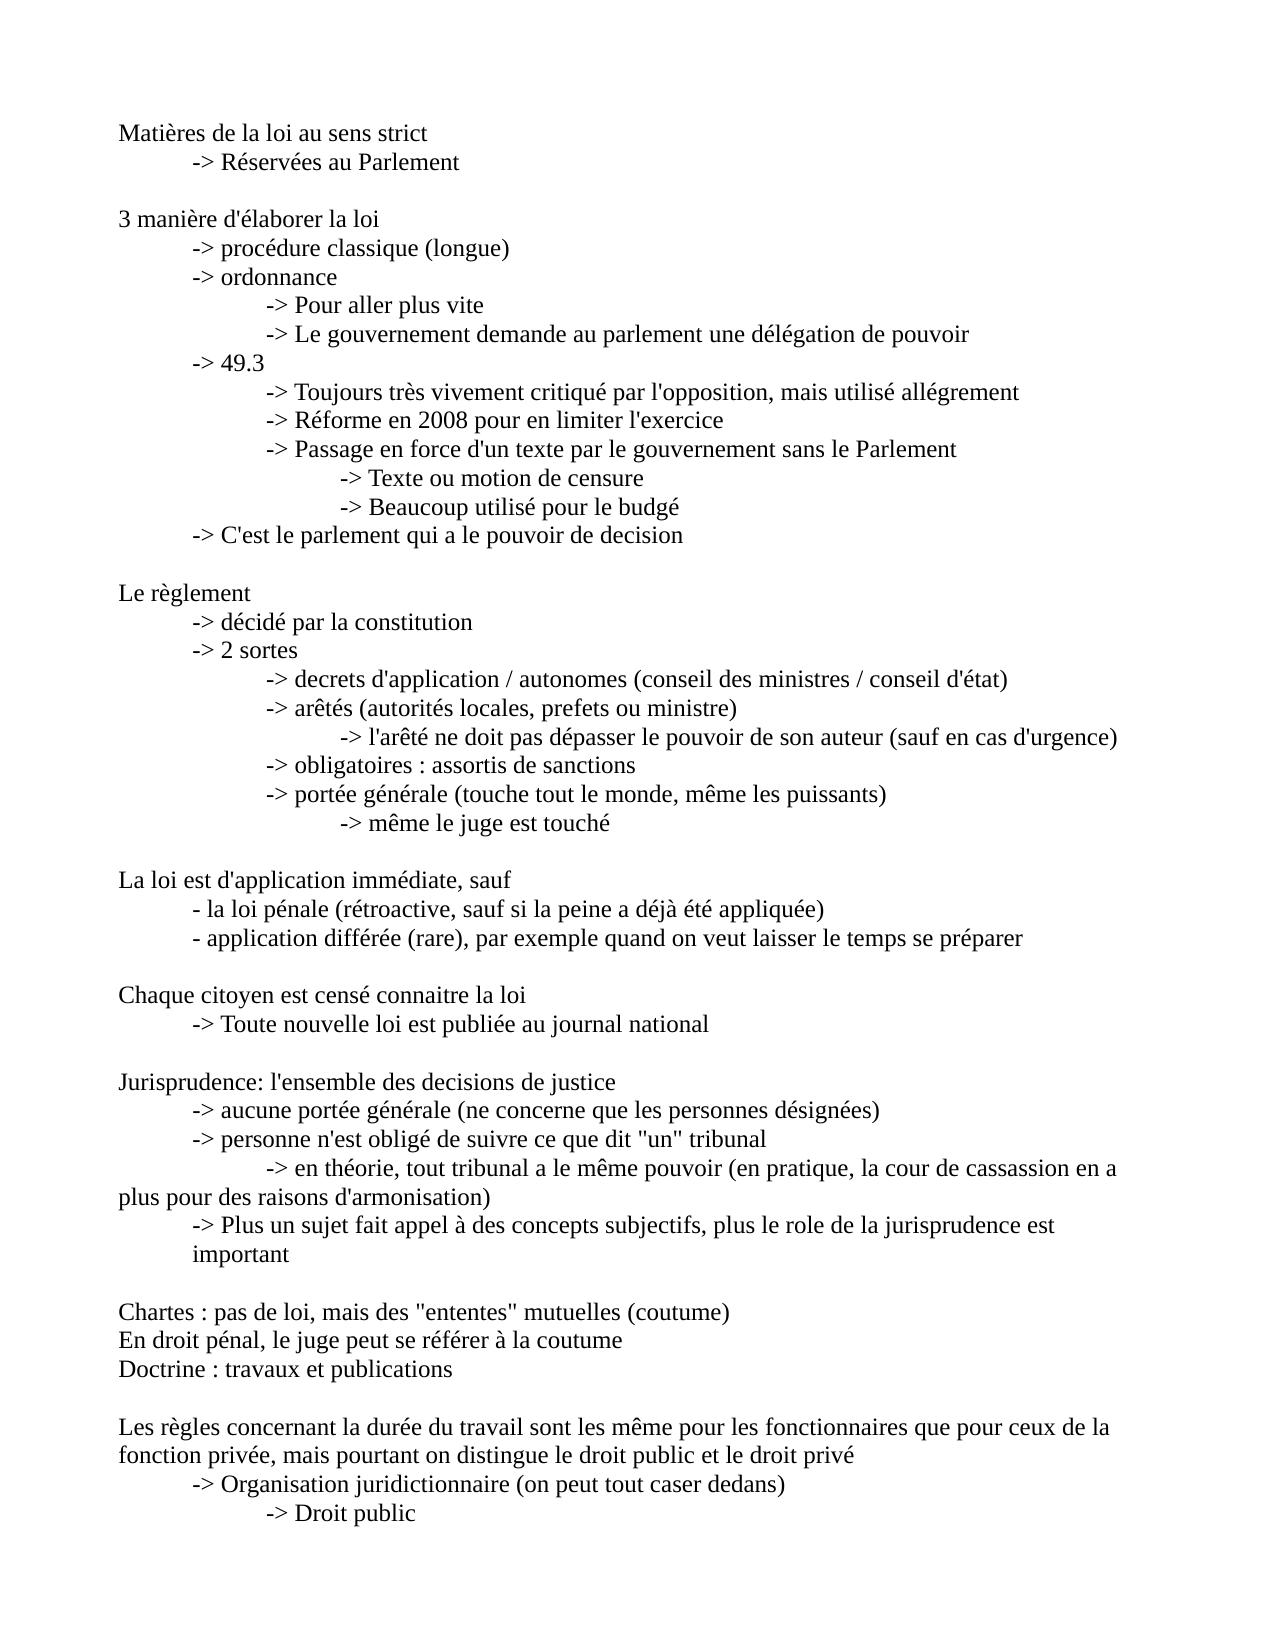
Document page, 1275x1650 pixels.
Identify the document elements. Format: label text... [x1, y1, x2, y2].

text - application différée (rare), par exemple quand on veut laisser le temps se préparer [118, 923, 1157, 952]
text -> Réservées au Parlement [118, 147, 1157, 176]
text -> décidé par la constitution [118, 607, 1157, 636]
text -> même le juge est touché [118, 808, 1157, 837]
text Doctrine : travaux et publications [118, 1354, 1157, 1383]
text -> l'arêté ne doit pas dépasser le pouvoir de son auteur (sauf en cas d'urgence) [118, 722, 1157, 751]
text -> aucune portée générale (ne concerne que les personnes désignées) [118, 1096, 1157, 1124]
text -> Toute nouvelle loi est publiée au journal national [118, 1009, 1157, 1038]
text Le règlement [118, 578, 1157, 607]
text -> personne n'est obligé de suivre ce que dit "un" tribunal [118, 1124, 1157, 1153]
text -> Toujours très vivement critiqué par l'opposition, mais utilisé allégrement [118, 377, 1157, 406]
text Matières de la loi au sens strict [118, 118, 1157, 147]
text Chaque citoyen est censé connaitre la loi [118, 981, 1157, 1009]
text -> portée générale (touche tout le monde, même les puissants) [118, 779, 1157, 808]
text -> en théorie, tout tribunal a le même pouvoir (en pratique, la cour de cassassion en a plus pour des raisons d'armonisation) [118, 1153, 1157, 1211]
text -> C'est le parlement qui a le pouvoir de decision [118, 521, 1157, 549]
text -> Passage en force d'un texte par le gouvernement sans le Parlement [118, 434, 1157, 463]
text Les règles concernant la durée du travail sont les même pour les fonctionnaires que pour ceux de la fonction privée, mais pourtant on distingue le droit public et le droit privé [118, 1412, 1157, 1469]
text -> 2 sortes [118, 636, 1157, 664]
text En droit pénal, le juge peut se référer à la coutume [118, 1326, 1157, 1354]
text -> Pour aller plus vite [118, 291, 1157, 319]
text -> Organisation juridictionnaire (on peut tout caser dedans) [118, 1469, 1157, 1498]
text Chartes : pas de loi, mais des "ententes" mutuelles (coutume) [118, 1297, 1157, 1326]
text -> 49.3 [118, 348, 1157, 377]
text -> obligatoires : assortis de sanctions [118, 751, 1157, 779]
text - la loi pénale (rétroactive, sauf si la peine a déjà été appliquée) [118, 894, 1157, 923]
text -> Réforme en 2008 pour en limiter l'exercice [118, 406, 1157, 434]
text 3 manière d'élaborer la loi [118, 204, 1157, 233]
text -> Droit public [118, 1498, 1157, 1527]
text -> decrets d'application / autonomes (conseil des ministres / conseil d'état) [118, 664, 1157, 693]
text -> procédure classique (longue) [118, 233, 1157, 262]
text -> ordonnance [118, 262, 1157, 291]
text -> Beaucoup utilisé pour le budgé [118, 492, 1157, 521]
text -> Plus un sujet fait appel à des concepts subjectifs, plus le role de la jurisprudence est important [118, 1211, 1157, 1268]
text -> Le gouvernement demande au parlement une délégation de pouvoir [118, 319, 1157, 348]
text La loi est d'application immédiate, sauf [118, 866, 1157, 894]
text -> arêtés (autorités locales, prefets ou ministre) [118, 693, 1157, 722]
text -> Texte ou motion de censure [118, 463, 1157, 492]
text Jurisprudence: l'ensemble des decisions de justice [118, 1067, 1157, 1096]
